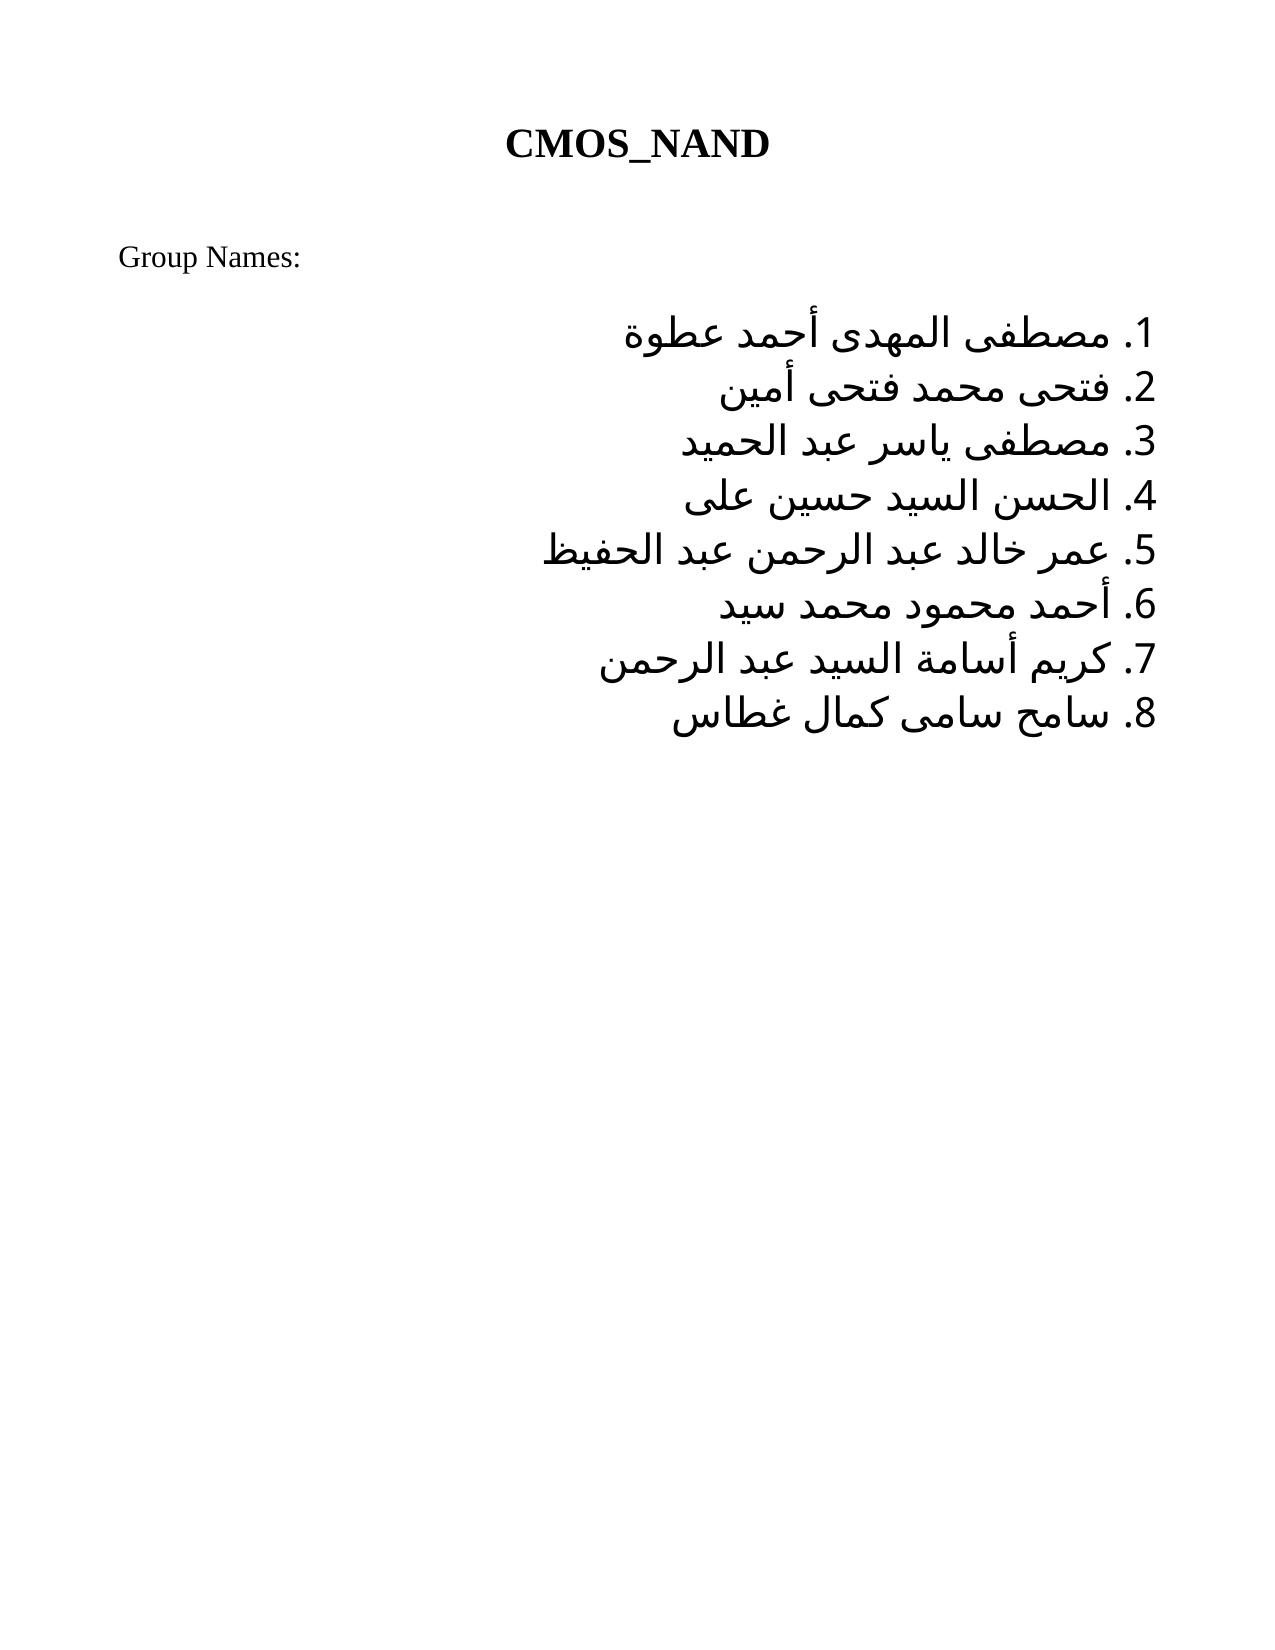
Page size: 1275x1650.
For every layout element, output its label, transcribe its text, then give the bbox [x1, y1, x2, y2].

text 5. عمر خالد عبد الرحمن عبد الحفيظ [118, 527, 1157, 582]
text 1. مصطفى المهدى أحمد عطوة [118, 310, 1157, 364]
text Group Names: [118, 238, 1157, 274]
text 2. فتحى محمد فتحى أمين [118, 364, 1157, 418]
text 3. مصطفى ياسر عبد الحميد [118, 418, 1157, 473]
text 8. سامح سامى كمال غطاس [118, 690, 1157, 745]
text 6. أحمد محمود محمد سيد [118, 582, 1157, 636]
text 7. كريم أسامة السيد عبد الرحمن [118, 636, 1157, 690]
text CMOS_NAND [118, 118, 1157, 166]
text 4. الحسن السيد حسين على [118, 473, 1157, 527]
